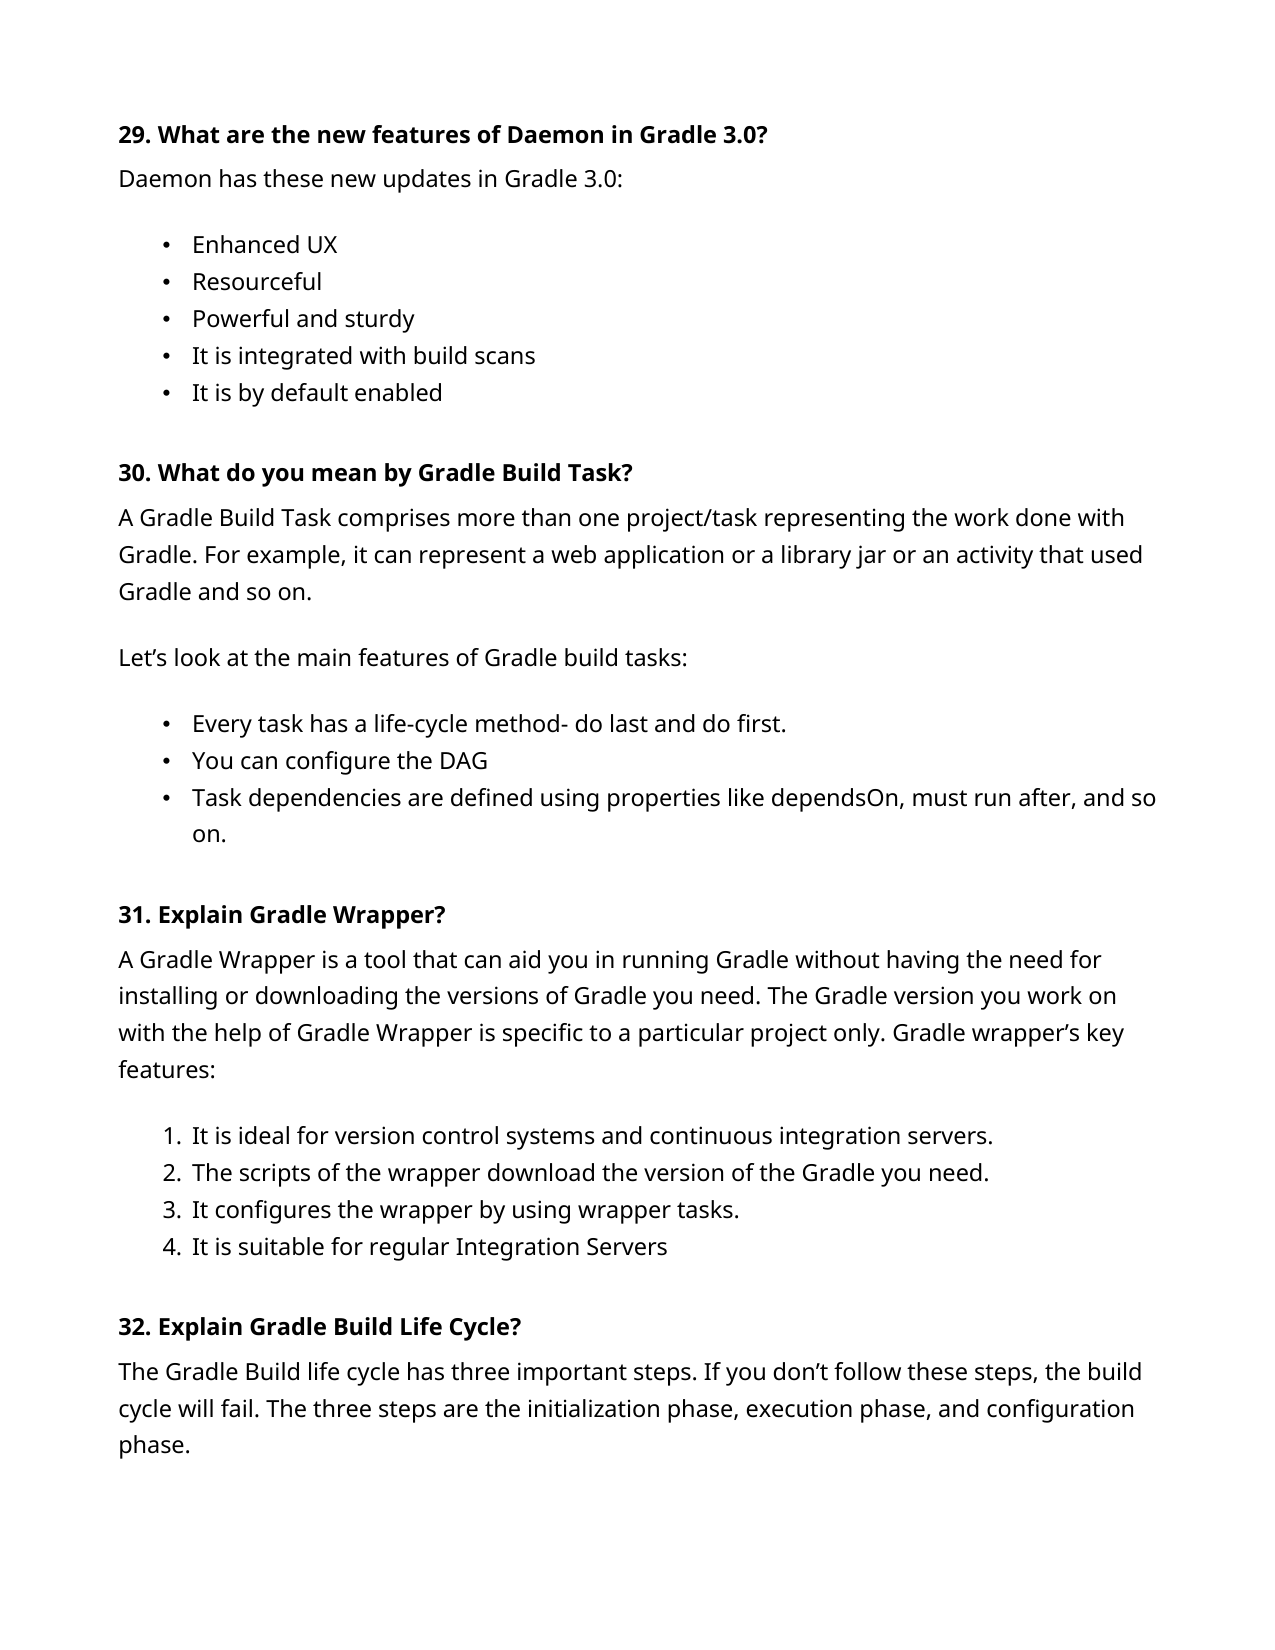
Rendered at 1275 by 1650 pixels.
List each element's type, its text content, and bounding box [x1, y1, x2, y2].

list Task dependencies are defined using properties like dependsOn, must run after, and so on. [162, 781, 1157, 849]
subtitle 30. What do you mean by Gradle Build Task? [118, 457, 1157, 489]
subtitle 32. Explain Gradle Build Life Cycle? [118, 1311, 1157, 1343]
list Resourceful [162, 266, 1157, 298]
list It is integrated with build scans [162, 339, 1157, 371]
list It configures the wrapper by using wrapper tasks. [162, 1193, 1157, 1225]
list Enhanced UX [162, 229, 1157, 261]
text Let’s look at the main features of Gradle build tasks: [118, 641, 1157, 673]
list It is by default enabled [162, 376, 1157, 408]
subtitle 31. Explain Gradle Wrapper? [118, 898, 1157, 930]
list Every task has a life-cycle method- do last and do first. [162, 707, 1157, 739]
text The Gradle Build life cycle has three important steps. If you don’t follow these steps, the build cycle will fail. The three steps are the initialization phase, execution phase, and configuration phase. [118, 1355, 1157, 1461]
text Daemon has these new updates in Gradle 3.0: [118, 163, 1157, 194]
subtitle 29. What are the new features of Daemon in Gradle 3.0? [118, 118, 1157, 150]
list The scripts of the wrapper download the version of the Gradle you need. [162, 1156, 1157, 1188]
list It is suitable for regular Integration Servers [162, 1230, 1157, 1262]
list Powerful and sturdy [162, 302, 1157, 334]
text A Gradle Wrapper is a tool that can aid you in running Gradle without having the need for installing or downloading the versions of Gradle you need. The Gradle version you work on with the help of Gradle Wrapper is specific to a particular project only. Gradle wrapper’s key features: [118, 943, 1157, 1085]
list It is ideal for version control systems and continuous integration servers. [162, 1119, 1157, 1151]
list You can configure the DAG [162, 744, 1157, 776]
text A Gradle Build Task comprises more than one project/task representing the work done with Gradle. For example, it can represent a web application or a library jar or an activity that used Gradle and so on. [118, 501, 1157, 607]
